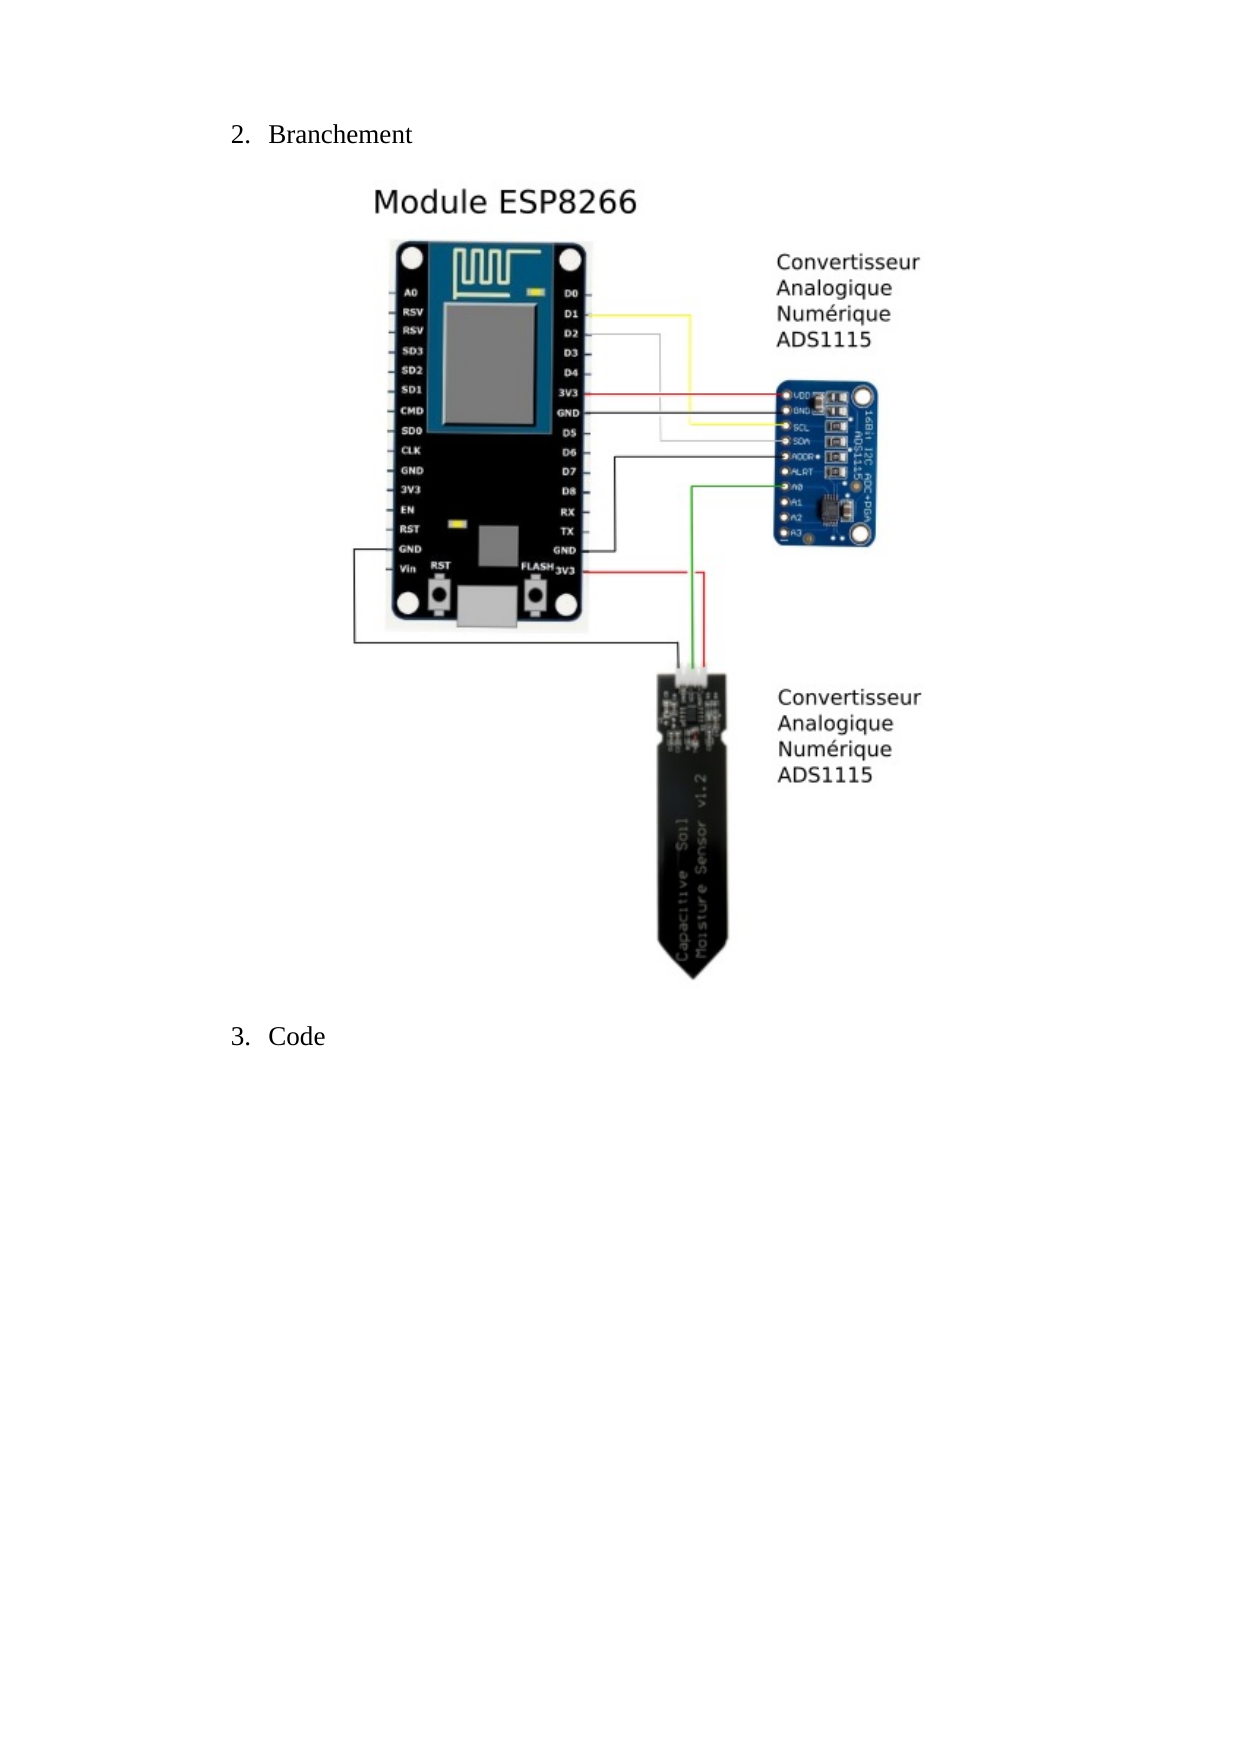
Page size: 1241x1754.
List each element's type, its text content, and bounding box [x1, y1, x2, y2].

list Branchement [231, 118, 1122, 149]
picture [304, 180, 936, 989]
list Code [231, 1020, 1122, 1051]
